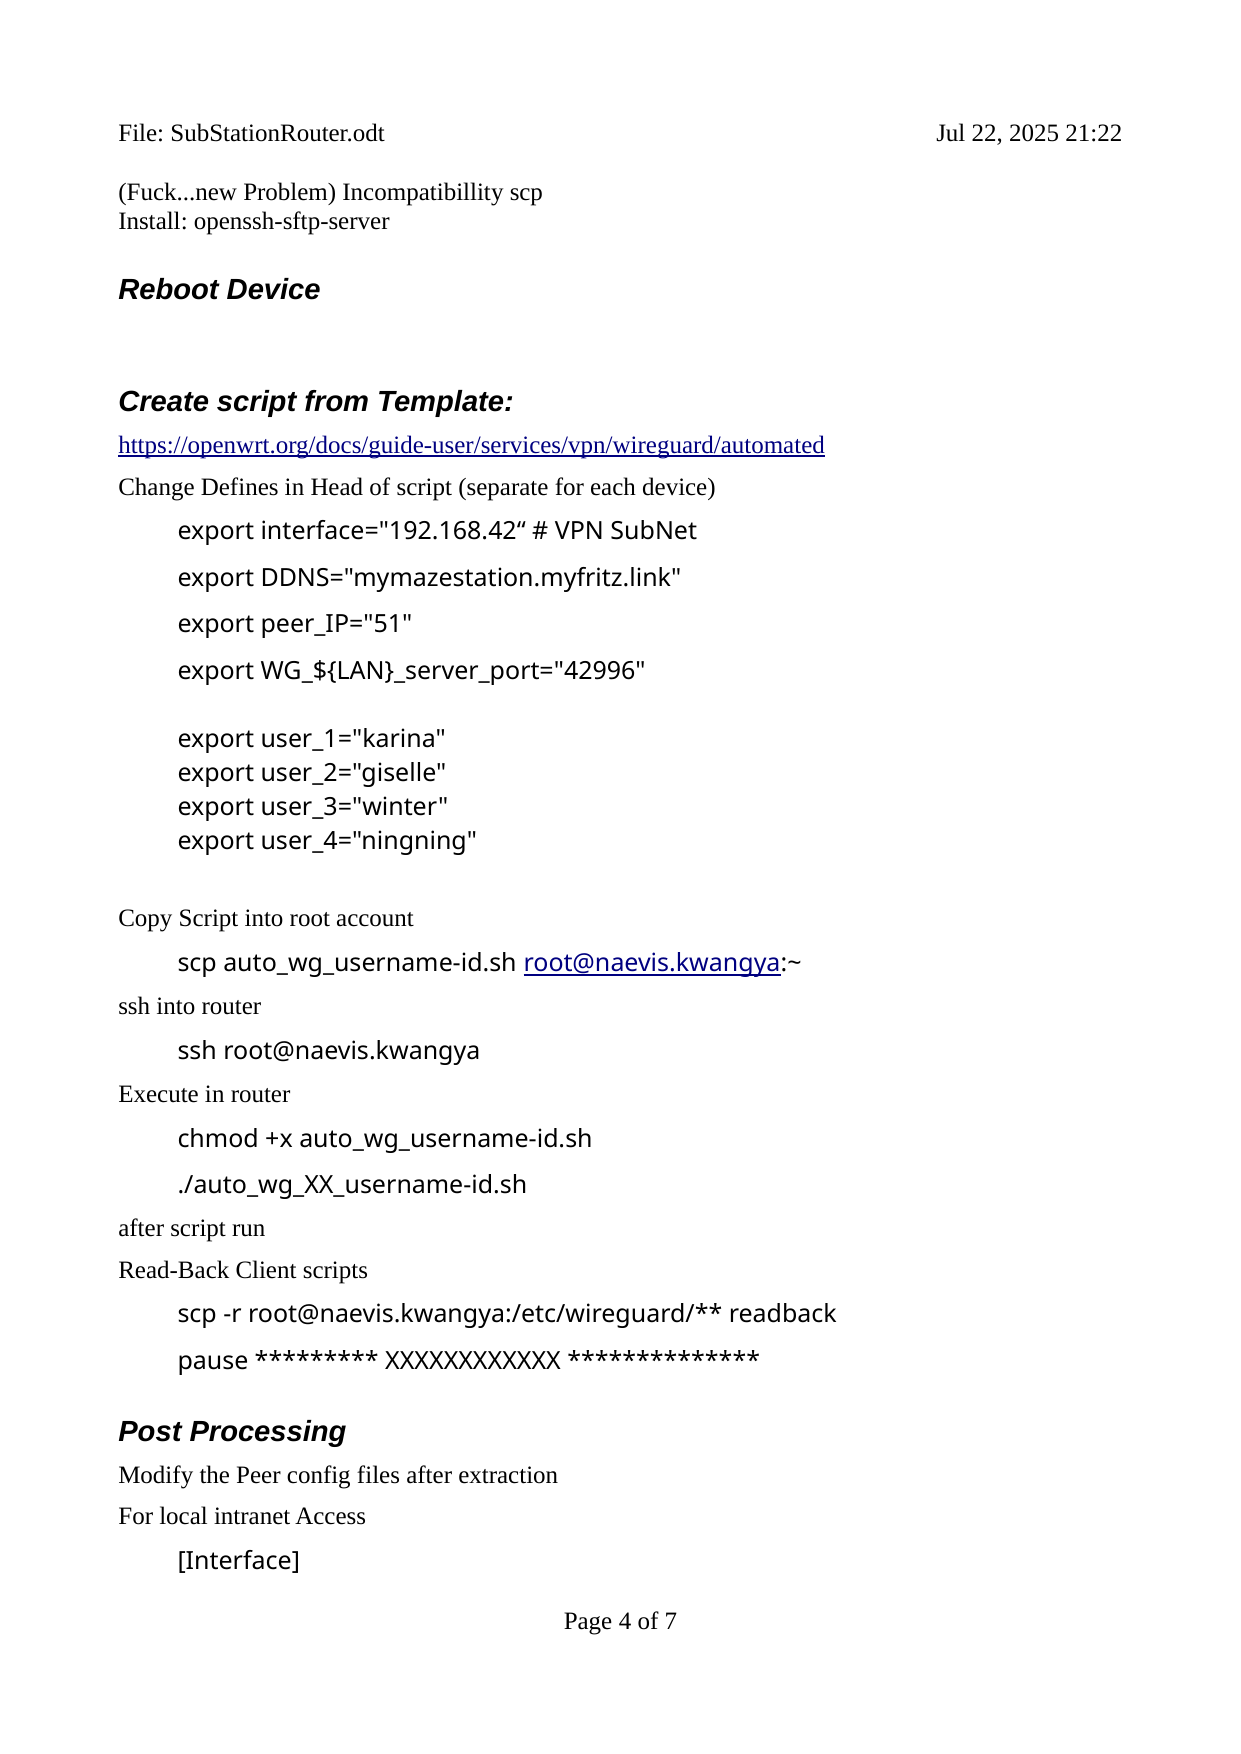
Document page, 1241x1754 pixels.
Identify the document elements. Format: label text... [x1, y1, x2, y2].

text Copy Script into root account [118, 903, 1122, 932]
text Read-Back Client scripts [118, 1255, 1122, 1283]
text [Interface] [177, 1543, 1122, 1577]
text export WG_${LAN}_server_port="42996" export user_1="karina" export user_2="giselle" export user_3="winter" export user_4="ningning" [177, 653, 1122, 891]
text ssh root@naevis.kwangya [177, 1033, 1122, 1067]
text Change Defines in Head of script (separate for each device) [118, 472, 1122, 500]
text scp auto_wg_username-id.sh root@naevis.kwangya:~ [177, 945, 1122, 979]
text ssh into router [118, 991, 1122, 1020]
text export DDNS="mymazestation.myfritz.link" [177, 559, 1122, 593]
text https://openwrt.org/docs/guide-user/services/vpn/wireguard/automated [118, 430, 1122, 459]
subtitle Post Processing [118, 1414, 1122, 1448]
text For local intranet Access [118, 1501, 1122, 1530]
subtitle Create script from Template: [118, 384, 1122, 418]
text Modify the Peer config files after extraction [118, 1460, 1122, 1489]
text after script run [118, 1213, 1122, 1242]
text export peer_IP="51" [177, 606, 1122, 640]
text ./auto_wg_XX_username-id.sh [177, 1167, 1122, 1201]
text pause ********* XXXXXXXXXXXX ************** [177, 1343, 1122, 1377]
text (Fuck...new Problem) Incompatibillity scp Install: openssh-sftp-server [118, 177, 1122, 234]
text chmod +x auto_wg_username-id.sh [177, 1120, 1122, 1154]
subtitle Reboot Device [118, 272, 1122, 306]
text Execute in router [118, 1079, 1122, 1108]
text export interface="192.168.42“ # VPN SubNet [177, 513, 1122, 547]
text scp -r root@naevis.kwangya:/etc/wireguard/** readback [177, 1296, 1122, 1330]
